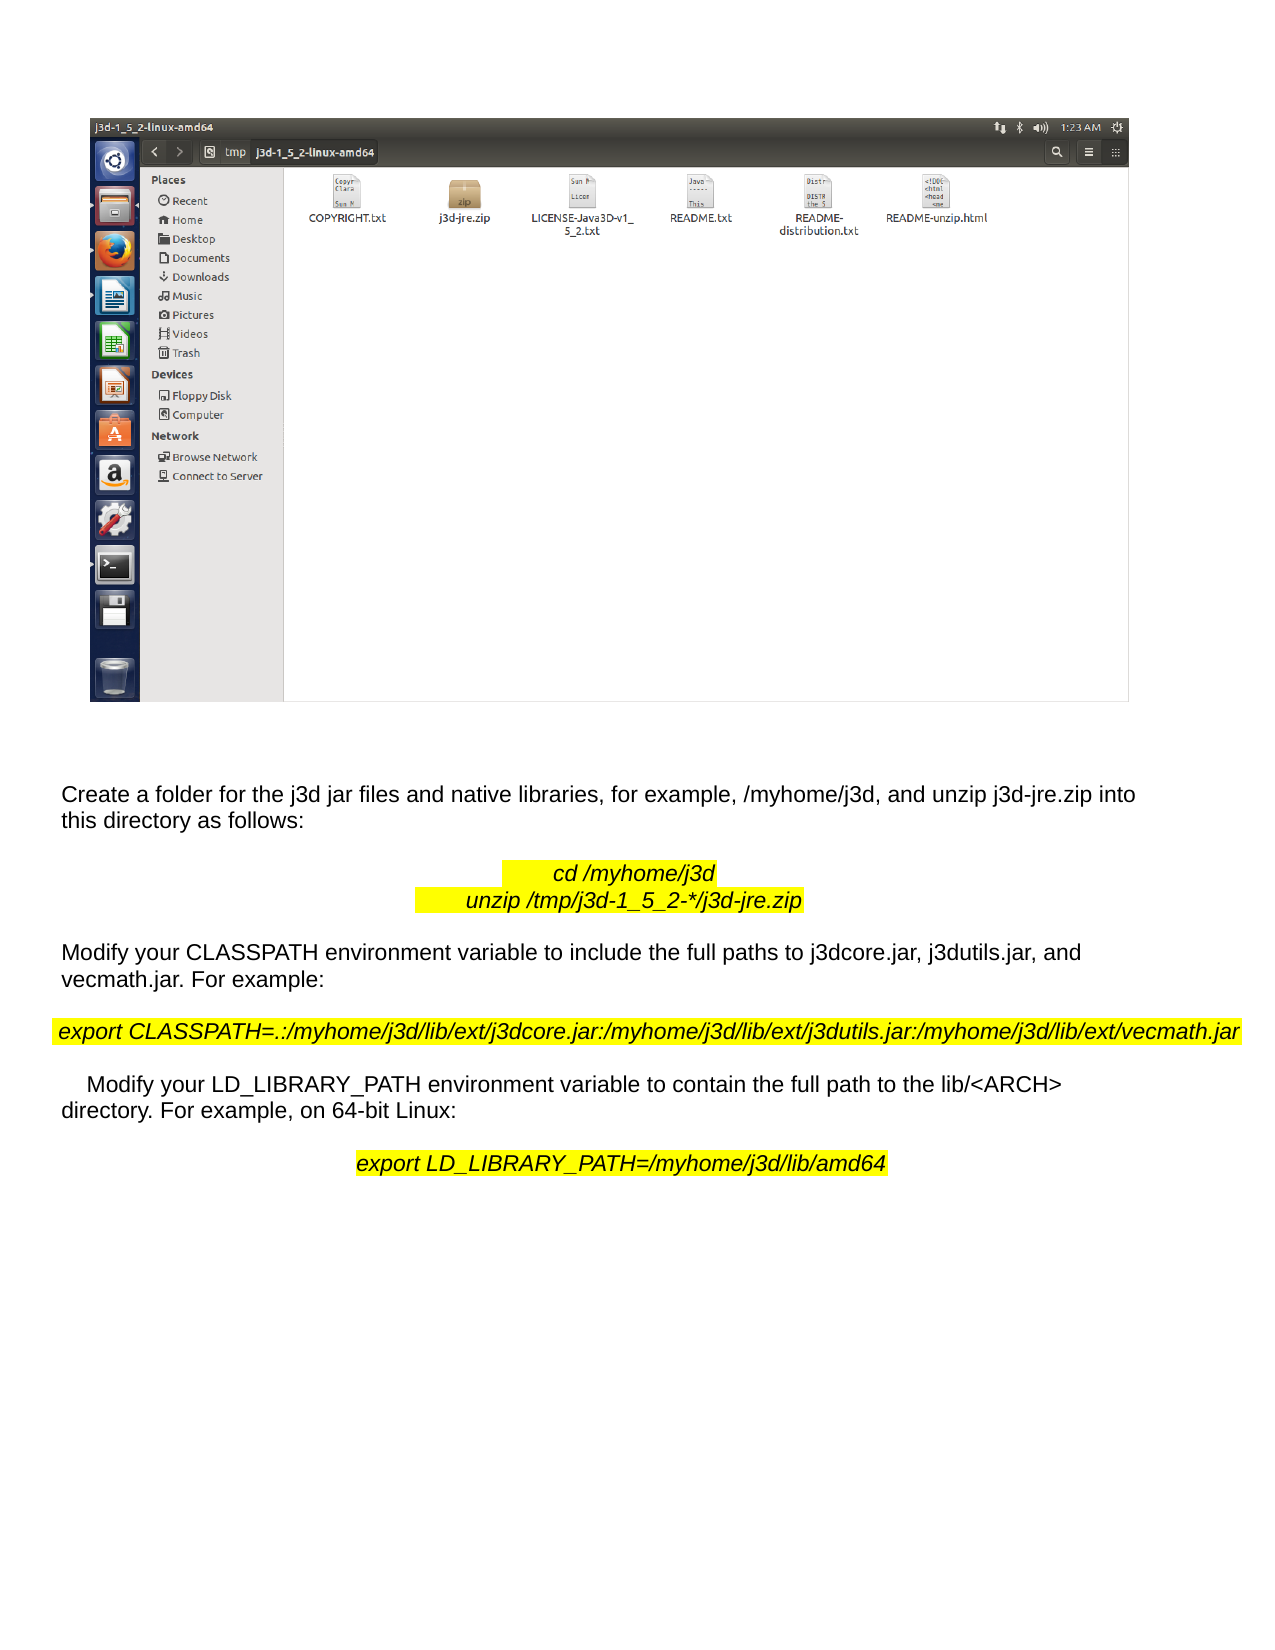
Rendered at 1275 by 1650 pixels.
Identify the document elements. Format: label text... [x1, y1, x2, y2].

text unzip /tmp/j3d-1_5_2-*/j3d-jre.zip [61, 887, 1158, 913]
picture [90, 118, 1129, 702]
text Modify your LD_LIBRARY_PATH environment variable to contain the full path to the lib/<ARCH> directory. For example, on 64-bit Linux: [61, 1071, 1158, 1124]
text Create a folder for the j3d jar files and native libraries, for example, /myhome/j3d, and unzip j3d-jre.zip into this directory as follows: [61, 781, 1158, 834]
text export LD_LIBRARY_PATH=/myhome/j3d/lib/amd64 [61, 1150, 1158, 1176]
text cd /myhome/j3d [61, 860, 1158, 887]
text Modify your CLASSPATH environment variable to include the full paths to j3dcore.jar, j3dutils.jar, and vecmath.jar. For example: [61, 939, 1158, 992]
text export CLASSPATH=.:/myhome/j3d/lib/ext/j3dcore.jar:/myhome/j3d/lib/ext/j3dutils.jar:/myhome/j3d/lib/ext/vecmath.jar [52, 1018, 1242, 1045]
